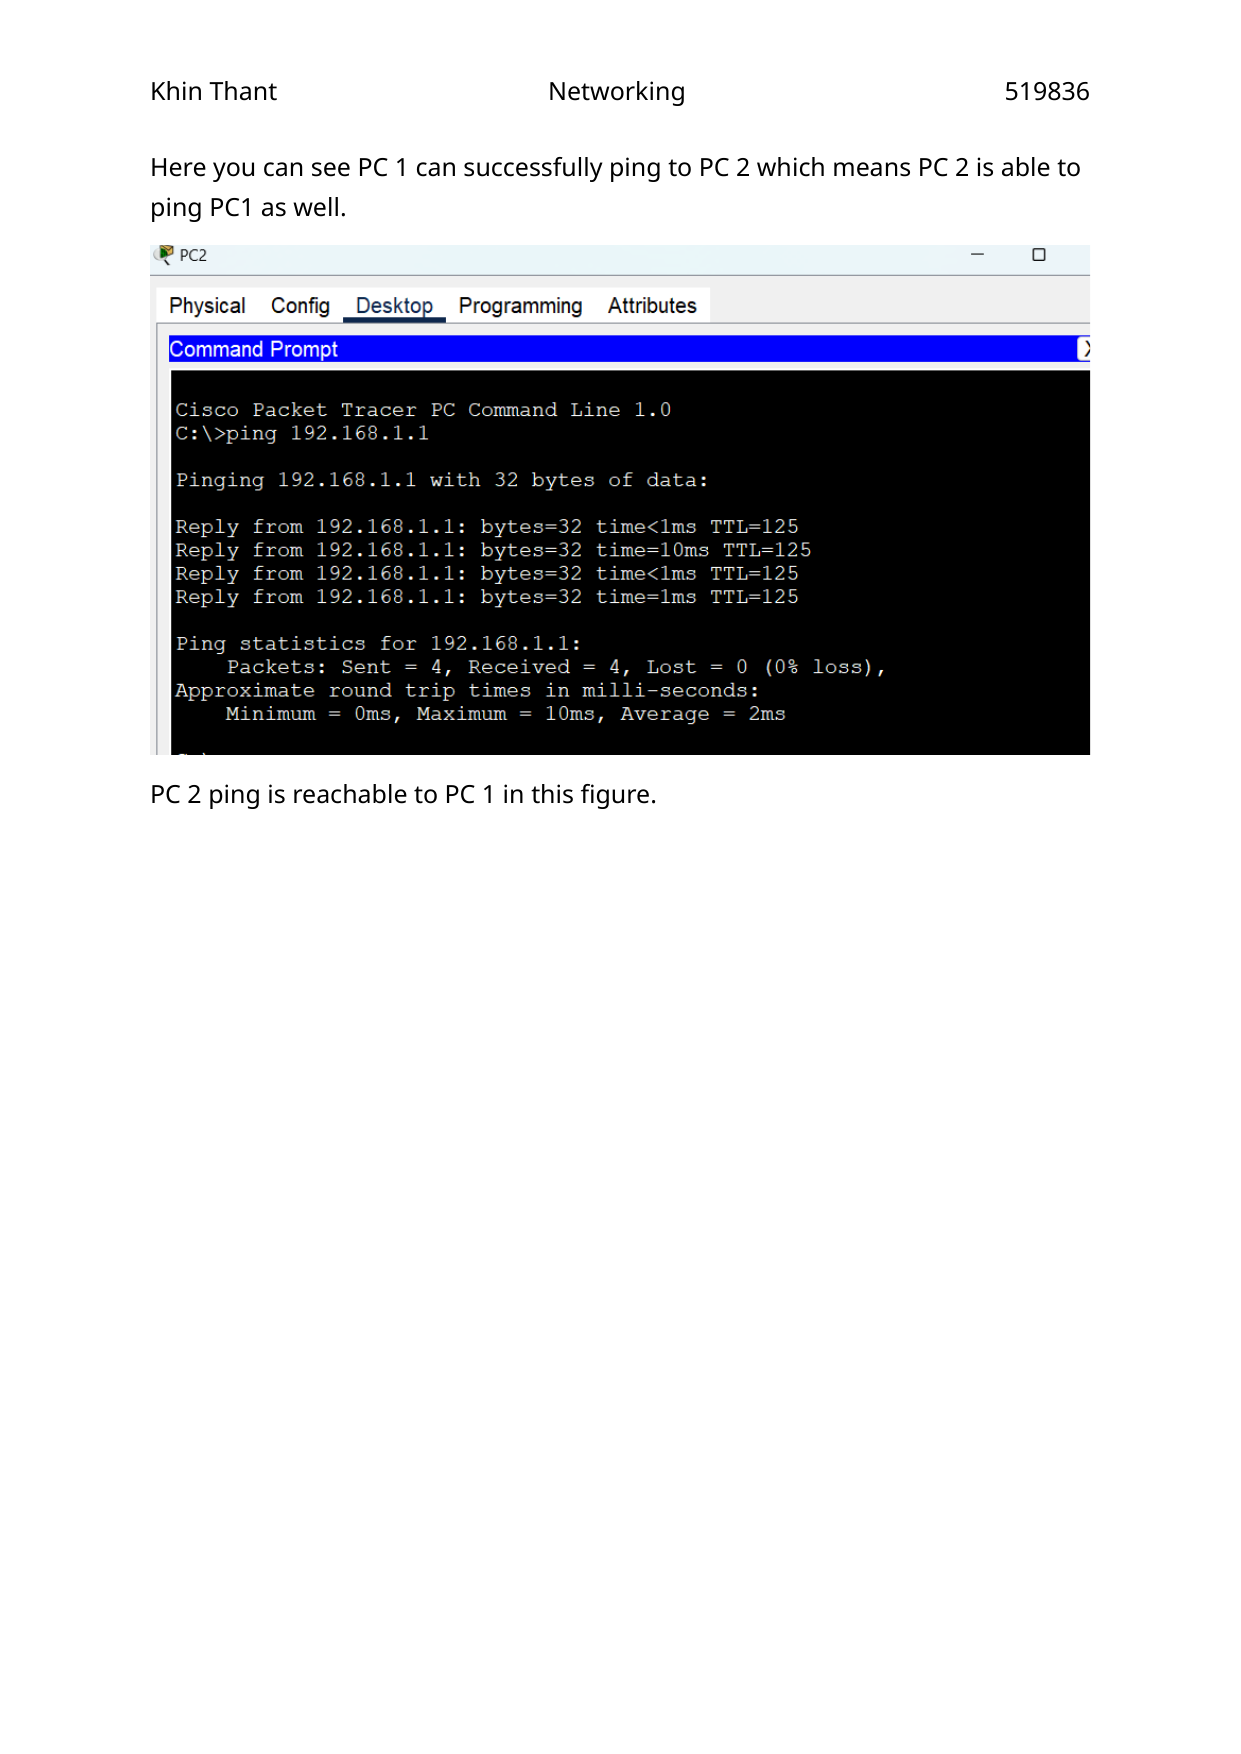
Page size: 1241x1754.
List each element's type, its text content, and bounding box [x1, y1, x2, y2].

text PC 2 ping is reachable to PC 1 in this figure. [150, 777, 1090, 811]
text Here you can see PC 1 can successfully ping to PC 2 which means PC 2 is able to ping PC1 as well. [150, 150, 1090, 223]
